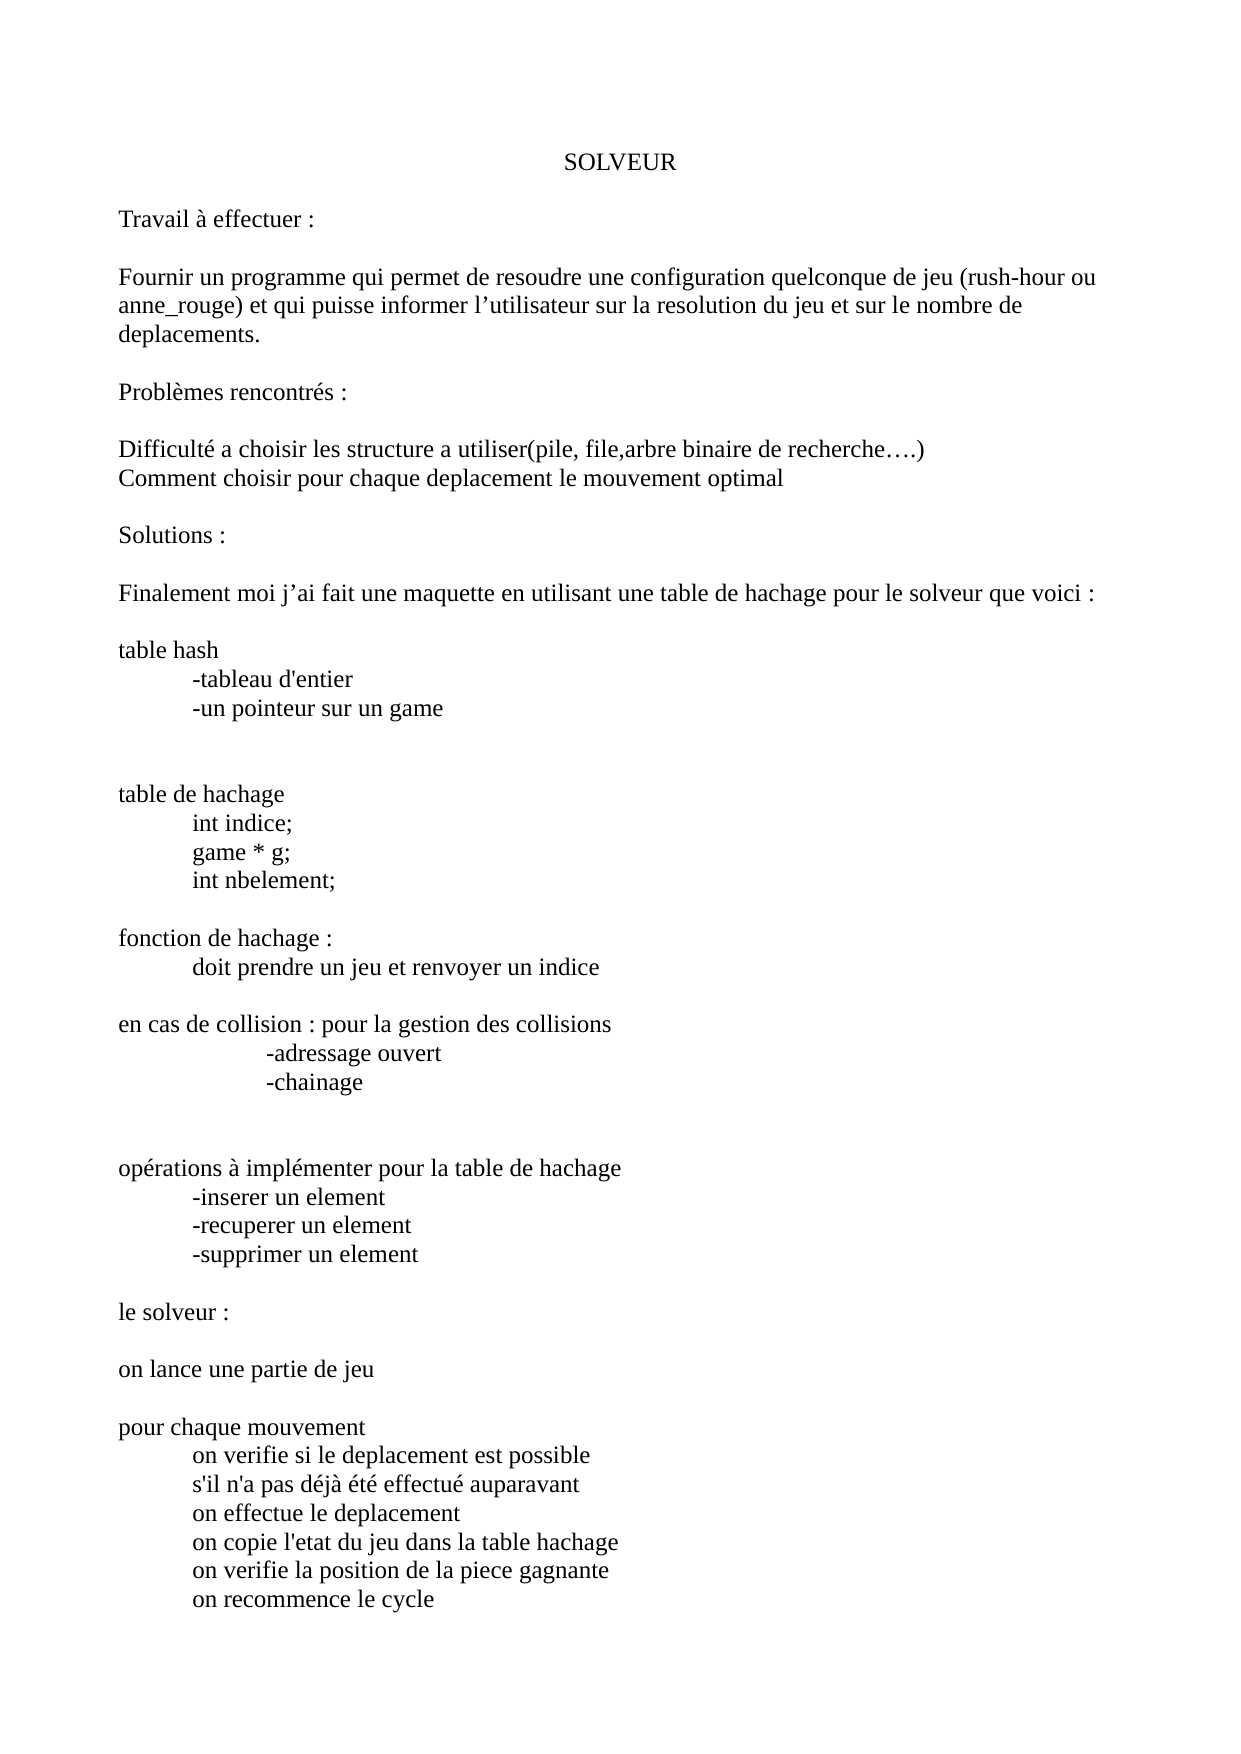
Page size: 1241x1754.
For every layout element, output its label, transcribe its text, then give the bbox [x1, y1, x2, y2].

text Problèmes rencontrés : [118, 377, 1122, 406]
text SOLVEUR [118, 147, 1122, 176]
text -un pointeur sur un game [118, 693, 1122, 722]
text -recuperer un element [118, 1211, 1122, 1239]
text -adressage ouvert [118, 1038, 1122, 1067]
text int indice; [118, 808, 1122, 837]
text on lance une partie de jeu [118, 1354, 1122, 1383]
text en cas de collision : pour la gestion des collisions [118, 1009, 1122, 1038]
text -tableau d'entier [118, 664, 1122, 693]
text on effectue le deplacement [118, 1498, 1122, 1527]
text s'il n'a pas déjà été effectué auparavant [118, 1469, 1122, 1498]
text int nbelement; [118, 866, 1122, 894]
text le solveur : [118, 1297, 1122, 1326]
text on copie l'etat du jeu dans la table hachage [118, 1527, 1122, 1556]
text on verifie la position de la piece gagnante [118, 1556, 1122, 1584]
text -supprimer un element [118, 1239, 1122, 1268]
text -chainage [118, 1067, 1122, 1096]
text opérations à implémenter pour la table de hachage [118, 1153, 1122, 1182]
text pour chaque mouvement [118, 1412, 1122, 1441]
text table de hachage [118, 779, 1122, 808]
text fonction de hachage : [118, 923, 1122, 952]
text Comment choisir pour chaque deplacement le mouvement optimal [118, 463, 1122, 492]
text on recommence le cycle [118, 1584, 1122, 1613]
text game * g; [118, 837, 1122, 866]
text -inserer un element [118, 1182, 1122, 1211]
text Finalement moi j’ai fait une maquette en utilisant une table de hachage pour le solveur que voici : [118, 578, 1122, 607]
text Solutions : [118, 521, 1122, 549]
text table hash [118, 636, 1122, 664]
text Difficulté a choisir les structure a utiliser(pile, file,arbre binaire de recherche….) [118, 434, 1122, 463]
text Fournir un programme qui permet de resoudre une configuration quelconque de jeu (rush-hour ou anne_rouge) et qui puisse informer l’utilisateur sur la resolution du jeu et sur le nombre de deplacements. [118, 262, 1122, 348]
text Travail à effectuer : [118, 204, 1122, 233]
text on verifie si le deplacement est possible [118, 1441, 1122, 1469]
text doit prendre un jeu et renvoyer un indice [118, 952, 1122, 981]
